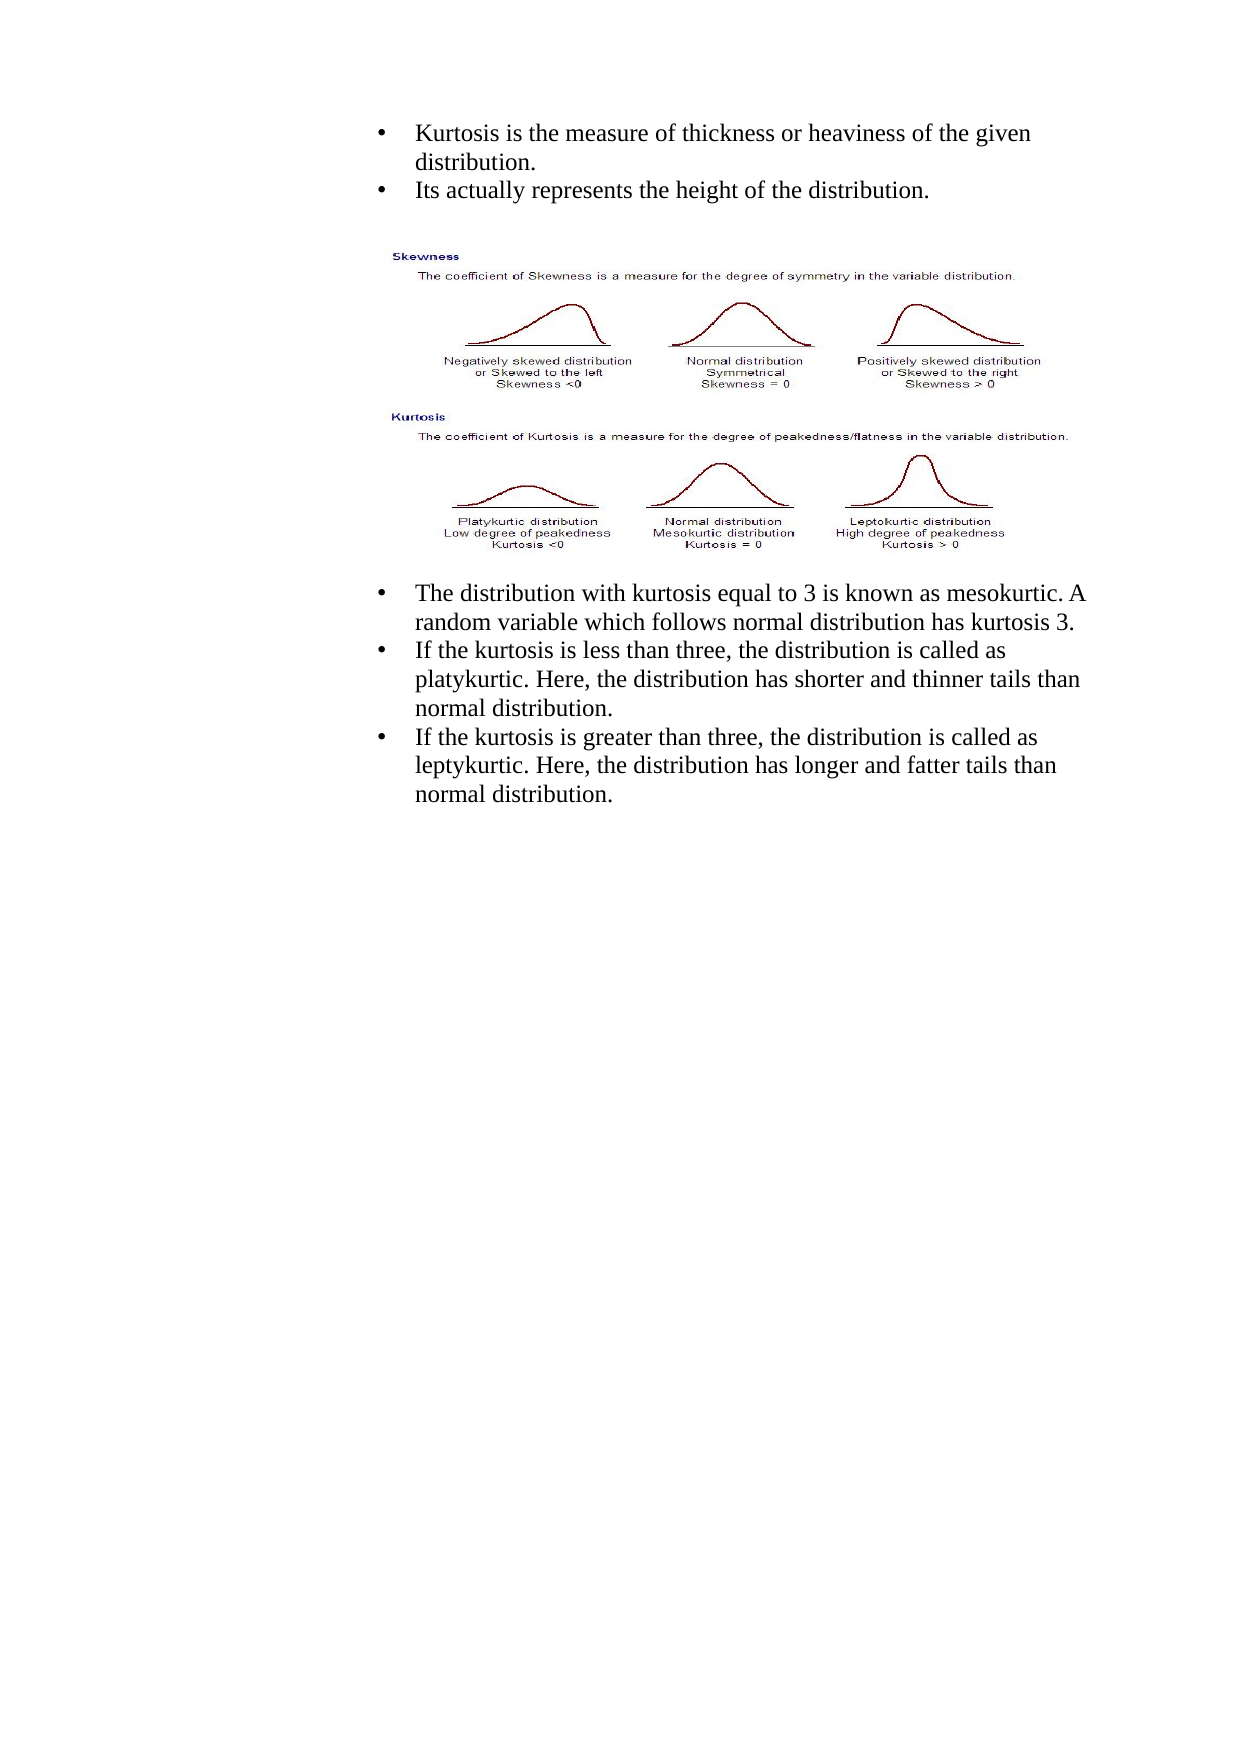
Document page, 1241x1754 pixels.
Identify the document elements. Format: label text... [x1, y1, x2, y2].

list If the kurtosis is greater than three, the distribution is called as leptykurtic. Here, the distribution has longer and fatter tails than normal distribution. [377, 722, 1122, 808]
list Its actually represents the height of the distribution. [377, 176, 1122, 204]
list Kurtosis is the measure of thickness or heaviness of the given distribution. [377, 118, 1122, 176]
picture [382, 247, 1085, 557]
list The distribution with kurtosis equal to 3 is known as mesokurtic. A random variable which follows normal distribution has kurtosis 3. [377, 578, 1122, 636]
list If the kurtosis is less than three, the distribution is called as platykurtic. Here, the distribution has shorter and thinner tails than normal distribution. [377, 636, 1122, 722]
